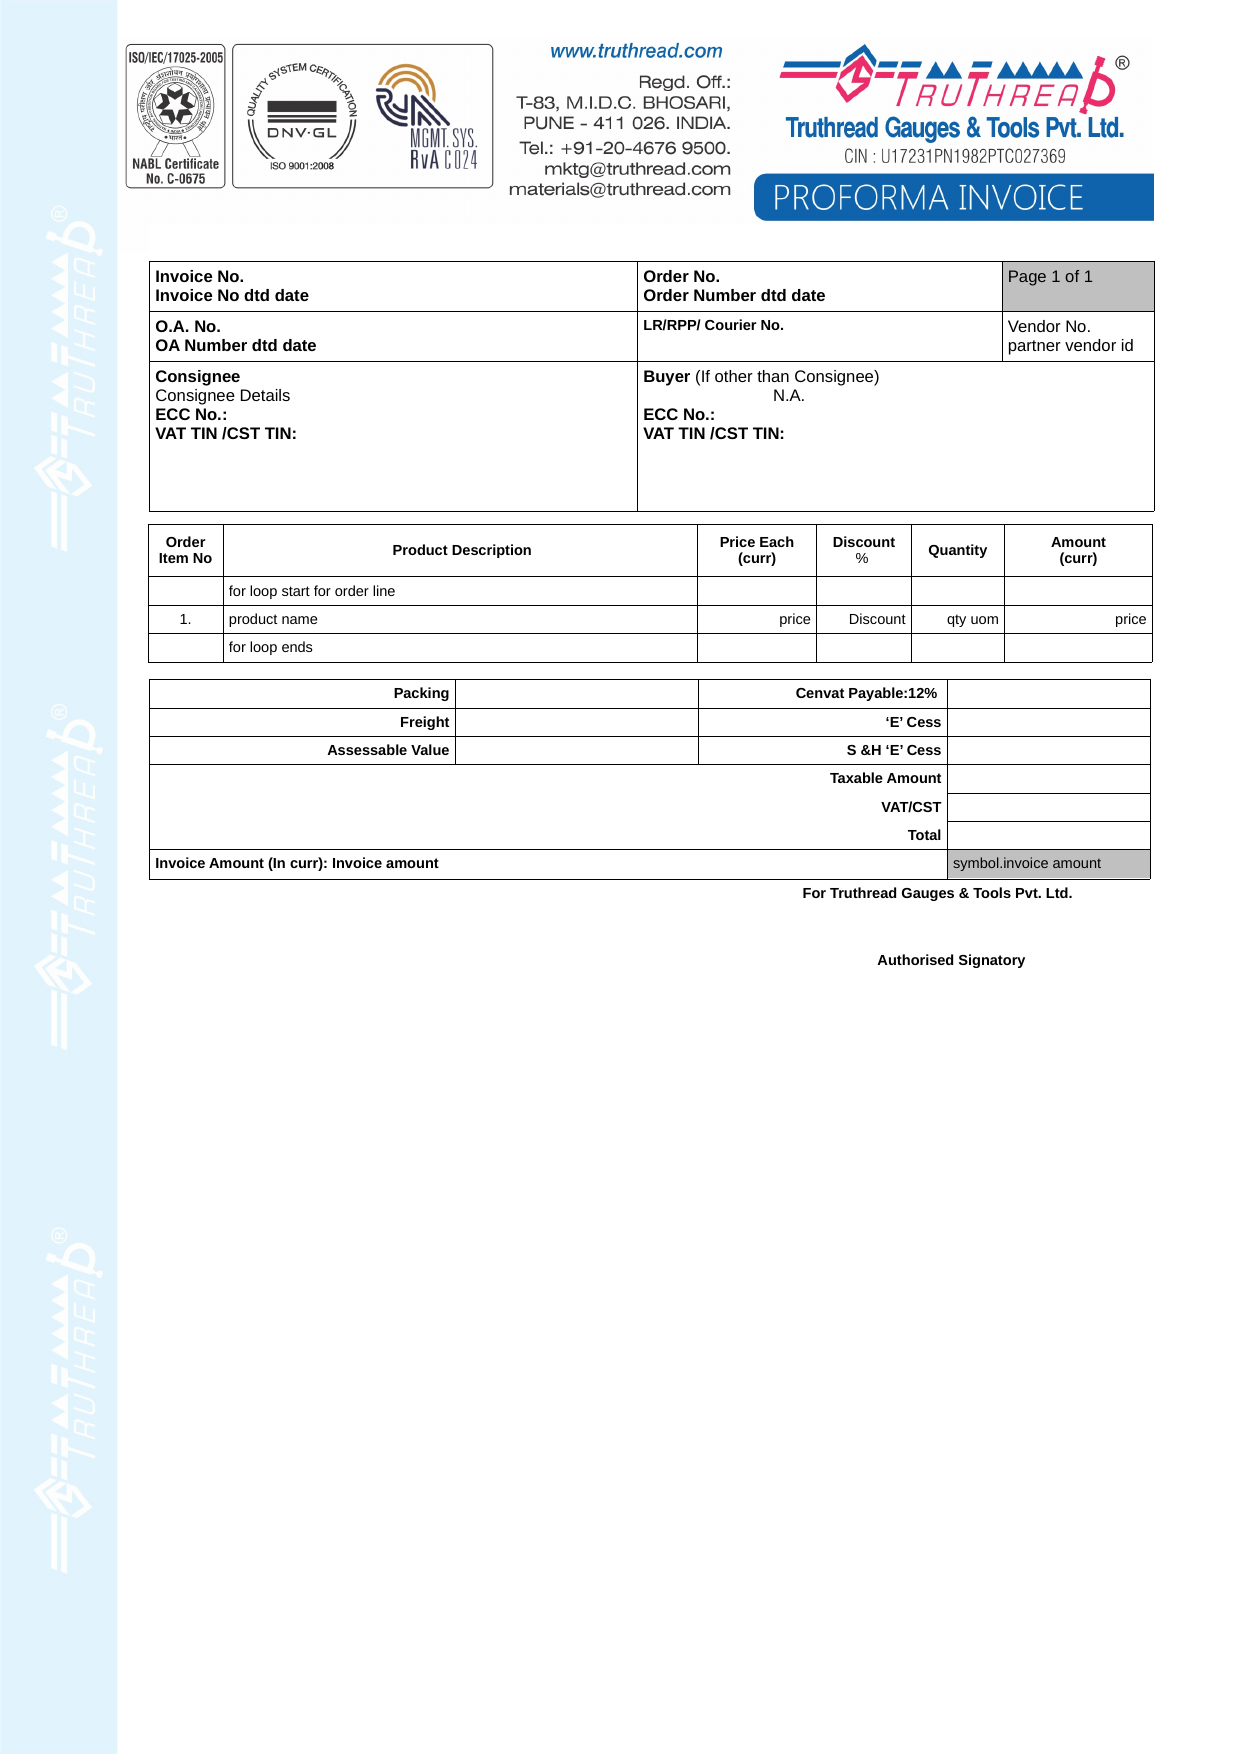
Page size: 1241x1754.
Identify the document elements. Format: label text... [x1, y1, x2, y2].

table_cell [149, 577, 223, 605]
table_header Order Item No [149, 525, 223, 576]
table_header [149, 880, 725, 974]
table_header Packing [150, 680, 455, 708]
table_header Price Each (curr) [698, 525, 816, 576]
table_cell [912, 577, 1004, 605]
table_cell [1005, 577, 1152, 605]
table_cell [698, 634, 816, 662]
table_cell symbol.invoice amount [948, 850, 1150, 878]
table_cell [456, 709, 698, 736]
table_cell Invoice No. Invoice No dtd date [150, 262, 637, 311]
table_cell [948, 737, 1150, 764]
table_cell [149, 634, 223, 662]
table_cell Consignee Consignee Details ECC No.: VAT TIN /CST TIN: [150, 362, 637, 511]
table_cell [698, 577, 816, 605]
picture [0, 0, 118, 1754]
table_cell price [698, 606, 816, 633]
table_cell Freight [150, 709, 455, 736]
table_cell [817, 577, 911, 605]
table_header [149, 225, 1154, 261]
table_cell Vendor No. partner vendor id [1003, 312, 1154, 361]
table_cell product name [224, 606, 697, 633]
table_cell 1. [149, 606, 223, 633]
table_cell Taxable Amount [698, 765, 947, 793]
table_cell [1005, 634, 1152, 662]
table_cell Invoice Amount (In curr): Invoice amount [150, 850, 947, 878]
table_cell [948, 765, 1150, 793]
table_cell [948, 822, 1150, 849]
picture [120, 37, 1154, 253]
table_cell Assessable Value [150, 737, 455, 764]
table_cell ‘E’ Cess [699, 709, 947, 736]
table_cell Order No. Order Number dtd date [638, 262, 1002, 311]
table_cell qty uom [912, 606, 1004, 633]
table_header Product Description [224, 525, 697, 576]
table_cell LR/RPP/ Courier No. [638, 312, 1002, 361]
table_header [456, 680, 698, 708]
table_cell [948, 709, 1150, 736]
table_cell Discount [817, 606, 911, 633]
table_header Amount (curr) [1005, 525, 1152, 576]
table_cell price [1005, 606, 1152, 633]
table_header Quantity [912, 525, 1004, 576]
table_cell VAT/CST [698, 793, 947, 821]
table_cell for loop ends [224, 634, 697, 662]
table_cell for loop start for order line [224, 577, 697, 605]
table_header Cenvat Payable:12% [699, 680, 947, 708]
table_cell [150, 765, 698, 849]
table_cell [948, 794, 1150, 821]
table_header [948, 680, 1150, 708]
table_cell [817, 634, 911, 662]
table_cell O.A. No. OA Number dtd date [150, 312, 637, 361]
table_cell [912, 634, 1004, 662]
table_cell Page 1 of 1 [1003, 262, 1154, 311]
table_cell Buyer (If other than Consignee) N.A. ECC No.: VAT TIN /CST TIN: [638, 362, 1154, 511]
table_cell [456, 737, 698, 764]
table_header For Truthread Gauges & Tools Pvt. Ltd. Authorised Signatory [725, 880, 1150, 974]
table_cell Total [698, 821, 947, 849]
table_header Discount % [817, 525, 911, 576]
table_cell S &H ‘E’ Cess [699, 737, 947, 764]
